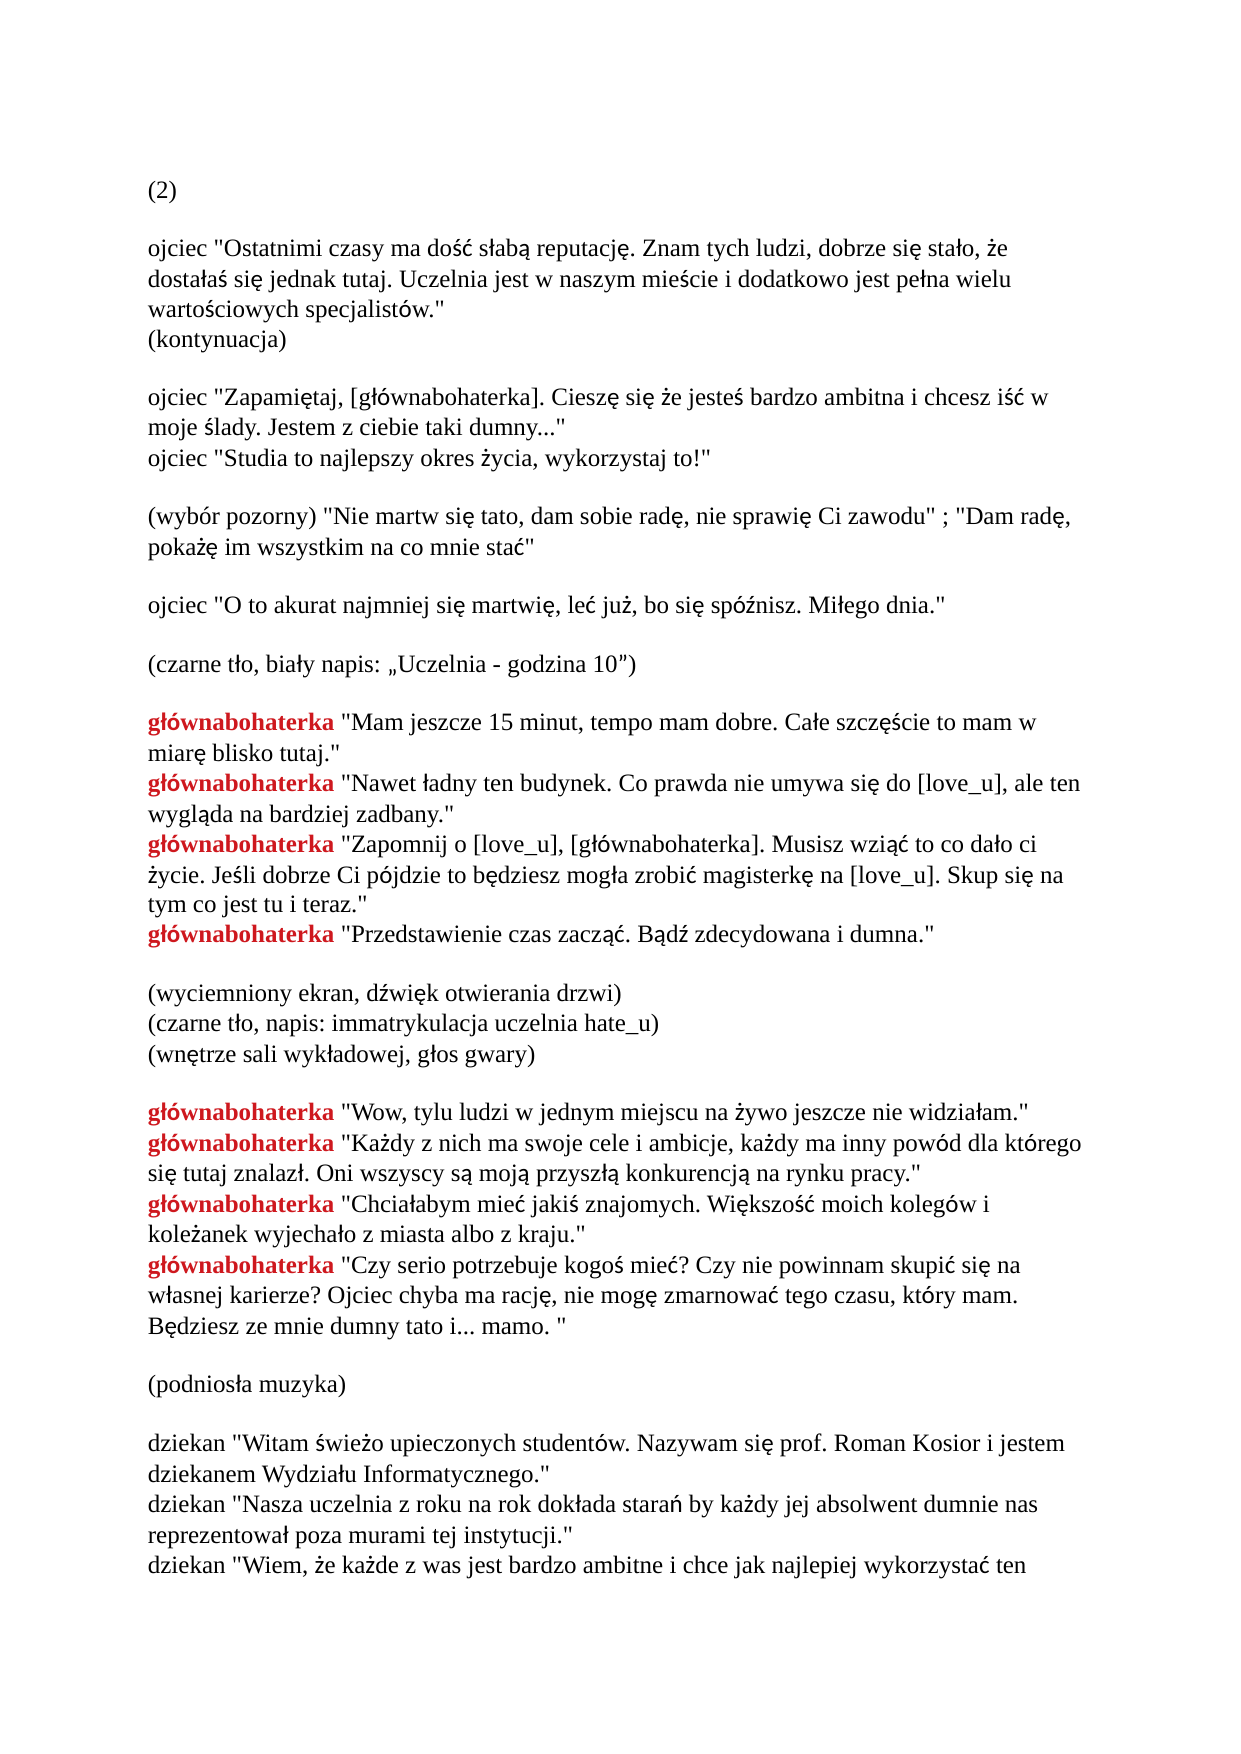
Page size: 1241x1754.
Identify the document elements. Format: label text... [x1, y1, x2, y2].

text ojciec "O to akurat najmniej się martwię, leć już, bo się spóźnisz. Miłego dnia." [148, 589, 1093, 620]
text (wnętrze sali wykładowej, głos gwary) [148, 1038, 1093, 1068]
text (czarne tło, napis: immatrykulacja uczelnia hate_u) [148, 1007, 1093, 1038]
text głównabohaterka "Chciałabym mieć jakiś znajomych. Większość moich kolegów i koleżanek wyjechało z miasta albo z kraju." głównabohaterka "Czy serio potrzebuje kogoś mieć? Czy nie powinnam skupić się na własnej karierze? Ojciec chyba ma rację, nie mogę zmarnować tego czasu, który mam. Będziesz ze mnie dumny tato i... mamo. " [148, 1188, 1093, 1341]
text dziekan "Witam świeżo upieczonych studentów. Nazywam się prof. Roman Kosior i jestem dziekanem Wydziału Informatycznego." dziekan "Nasza uczelnia z roku na rok dokłada starań by każdy jej absolwent dumnie nas reprezentował poza murami tej instytucji." dziekan "Wiem, że każde z was jest bardzo ambitne i chce jak najlepiej wykorzystać ten [148, 1427, 1093, 1580]
text (wybór pozorny) "Nie martw się tato, dam sobie radę, nie sprawię Ci zawodu" ; "Dam radę, pokażę im wszystkim na co mnie stać" [148, 500, 1093, 561]
text ojciec "Zapamiętaj, [głównabohaterka]. Cieszę się że jesteś bardzo ambitna i chcesz iść w moje ślady. Jestem z ciebie taki dumny..." ojciec "Studia to najlepszy okres życia, wykorzystaj to!" [148, 381, 1093, 472]
text (2) [148, 176, 1093, 204]
text głównabohaterka "Mam jeszcze 15 minut, tempo mam dobre. Całe szczęście to mam w miarę blisko tutaj." głównabohaterka "Nawet ładny ten budynek. Co prawda nie umywa się do [love_u], ale ten wygląda na bardziej zadbany." głównabohaterka "Zapomnij o [love_u], [głównabohaterka]. Musisz wziąć to co dało ci życie. Jeśli dobrze Ci pójdzie to będziesz mogła zrobić magisterkę na [love_u]. Skup się na tym co jest tu i teraz." głównabohaterka "Przedstawienie czas zacząć. Bądź zdecydowana i dumna." [148, 706, 1093, 949]
text ojciec "Ostatnimi czasy ma dość słabą reputację. Znam tych ludzi, dobrze się stało, że dostałaś się jednak tutaj. Uczelnia jest w naszym mieście i dodatkowo jest pełna wielu wartościowych specjalistów." [148, 232, 1093, 324]
text głównabohaterka "Wow, tylu ludzi w jednym miejscu na żywo jeszcze nie widziałam." głównabohaterka "Każdy z nich ma swoje cele i ambicje, każdy ma inny powód dla którego się tutaj znalazł. Oni wszyscy są moją przyszłą konkurencją na rynku pracy." [148, 1096, 1093, 1188]
text (kontynuacja) [148, 324, 1093, 353]
text (podniosła muzyka) [148, 1369, 1093, 1399]
text (wyciemniony ekran, dźwięk otwierania drzwi) [148, 977, 1093, 1007]
text (czarne tło, biały napis: „Uczelnia - godzina 10”) [148, 648, 1093, 678]
